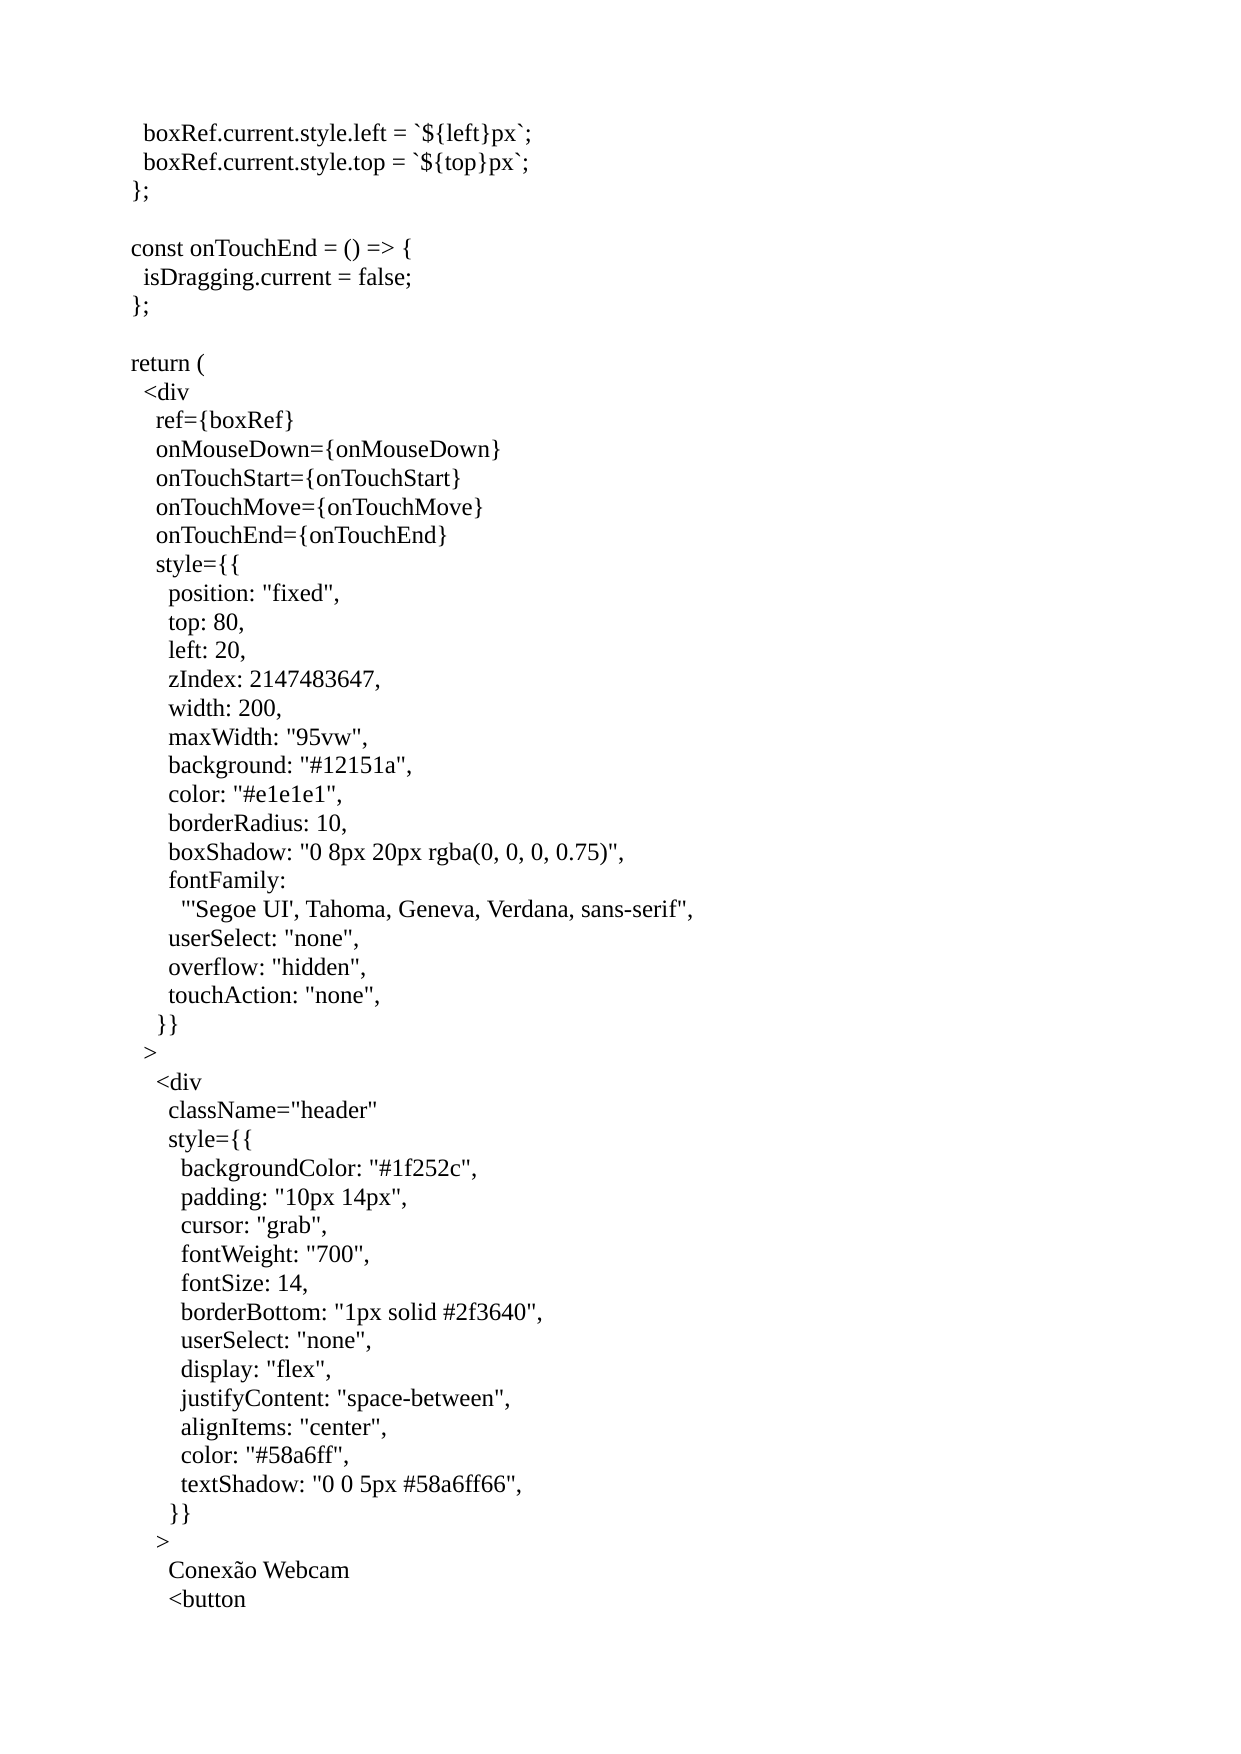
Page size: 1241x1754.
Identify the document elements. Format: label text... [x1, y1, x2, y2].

text <div [118, 377, 1122, 406]
text "'Segoe UI', Tahoma, Geneva, Verdana, sans-serif", [118, 894, 1122, 923]
text background: "#12151a", [118, 751, 1122, 779]
text <button [118, 1584, 1122, 1613]
text onTouchMove={onTouchMove} [118, 492, 1122, 521]
text onMouseDown={onMouseDown} [118, 434, 1122, 463]
text textShadow: "0 0 5px #58a6ff66", [118, 1469, 1122, 1498]
text boxRef.current.style.top = `${top}px`; [118, 147, 1122, 176]
text top: 80, [118, 607, 1122, 636]
text onTouchStart={onTouchStart} [118, 463, 1122, 492]
text <div [118, 1067, 1122, 1096]
text }; [118, 176, 1122, 204]
text zIndex: 2147483647, [118, 664, 1122, 693]
text const onTouchEnd = () => { [118, 233, 1122, 262]
text color: "#e1e1e1", [118, 779, 1122, 808]
text }} [118, 1009, 1122, 1038]
text return ( [118, 348, 1122, 377]
text onTouchEnd={onTouchEnd} [118, 521, 1122, 549]
text position: "fixed", [118, 578, 1122, 607]
text fontWeight: "700", [118, 1239, 1122, 1268]
text > [118, 1038, 1122, 1067]
text display: "flex", [118, 1354, 1122, 1383]
text alignItems: "center", [118, 1412, 1122, 1441]
text cursor: "grab", [118, 1211, 1122, 1239]
text overflow: "hidden", [118, 952, 1122, 981]
text }} [118, 1498, 1122, 1527]
text touchAction: "none", [118, 981, 1122, 1009]
text maxWidth: "95vw", [118, 722, 1122, 751]
text borderBottom: "1px solid #2f3640", [118, 1297, 1122, 1326]
text style={{ [118, 549, 1122, 578]
text userSelect: "none", [118, 923, 1122, 952]
text className="header" [118, 1096, 1122, 1124]
text backgroundColor: "#1f252c", [118, 1153, 1122, 1182]
text userSelect: "none", [118, 1326, 1122, 1354]
text ref={boxRef} [118, 406, 1122, 434]
text isDragging.current = false; [118, 262, 1122, 291]
text color: "#58a6ff", [118, 1441, 1122, 1469]
text width: 200, [118, 693, 1122, 722]
text boxRef.current.style.left = `${left}px`; [118, 118, 1122, 147]
text }; [118, 291, 1122, 319]
text boxShadow: "0 8px 20px rgba(0, 0, 0, 0.75)", [118, 837, 1122, 866]
text style={{ [118, 1124, 1122, 1153]
text left: 20, [118, 636, 1122, 664]
text borderRadius: 10, [118, 808, 1122, 837]
text Conexão Webcam [118, 1556, 1122, 1584]
text justifyContent: "space-between", [118, 1383, 1122, 1412]
text fontSize: 14, [118, 1268, 1122, 1297]
text padding: "10px 14px", [118, 1182, 1122, 1211]
text fontFamily: [118, 866, 1122, 894]
text > [118, 1527, 1122, 1556]
